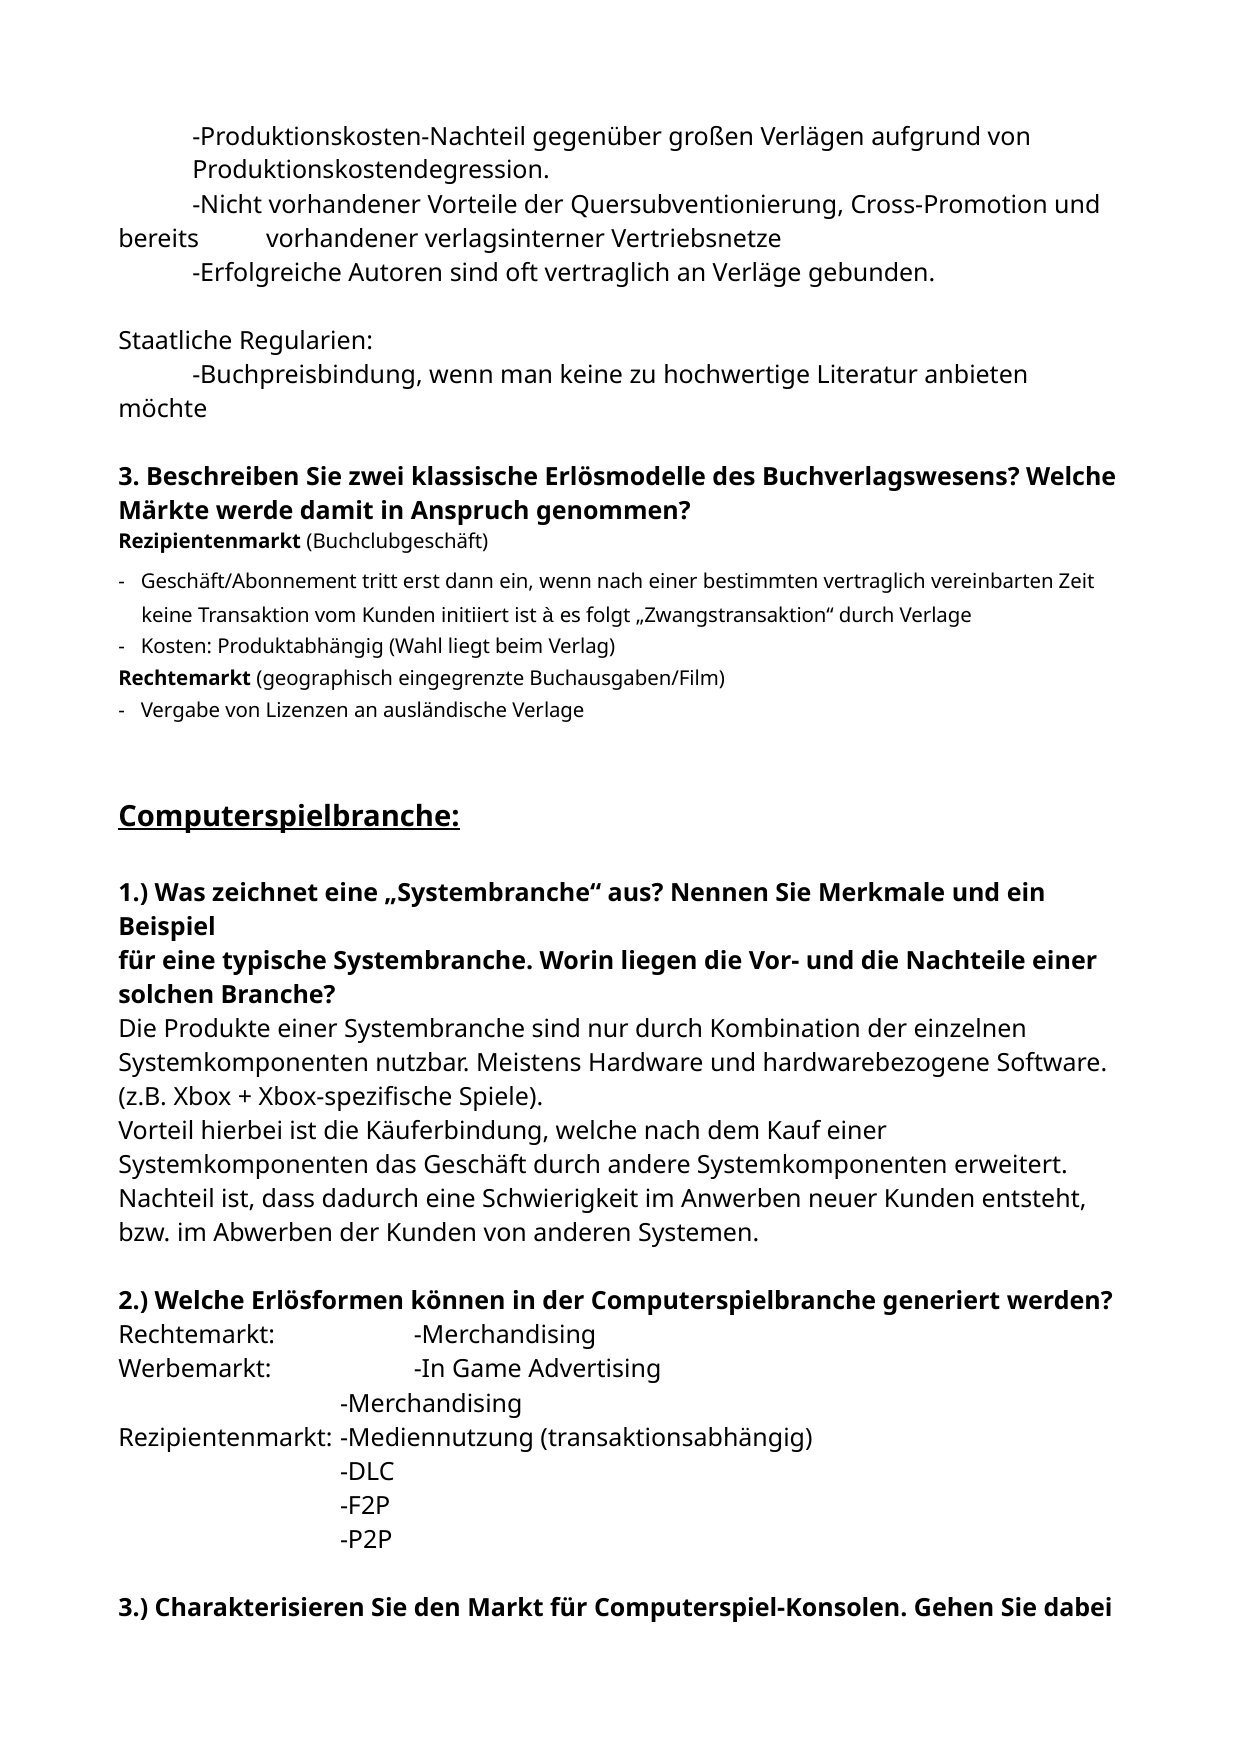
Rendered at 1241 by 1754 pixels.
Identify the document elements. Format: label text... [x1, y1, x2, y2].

text 2.) Welche Erlösformen können in der Computerspielbranche generiert werden? [118, 1283, 1122, 1317]
text -Buchpreisbindung, wenn man keine zu hochwertige Literatur anbieten möchte [118, 357, 1122, 425]
text Rezipientenmarkt (Buchclubgeschäft) [118, 527, 1122, 554]
text 3.) Charakterisieren Sie den Markt für Computerspiel‐Konsolen. Gehen Sie dabei [118, 1589, 1122, 1624]
text Werbemarkt: -In Game Advertising [118, 1351, 1122, 1385]
text solchen Branche? [118, 976, 1122, 1011]
text Die Produkte einer Systembranche sind nur durch Kombination der einzelnen Systemkomponenten nutzbar. Meistens Hardware und hardwarebezogene Software. [118, 1011, 1122, 1079]
text Nachteil ist, dass dadurch eine Schwierigkeit im Anwerben neuer Kunden entsteht, bzw. im Abwerben der Kunden von anderen Systemen. [118, 1181, 1122, 1249]
text Vorteil hierbei ist die Käuferbindung, welche nach dem Kauf einer Systemkomponenten das Geschäft durch andere Systemkomponenten erweitert. [118, 1113, 1122, 1181]
text für eine typische Systembranche. Worin liegen die Vor‐ und die Nachteile einer [118, 942, 1122, 976]
text -Produktionskosten-Nachteil gegenüber großen Verlägen aufgrund von Produktionskostendegression. [118, 118, 1122, 186]
text (z.B. Xbox + Xbox-spezifische Spiele). [118, 1079, 1122, 1113]
text 1.) Was zeichnet eine „Systembranche“ aus? Nennen Sie Merkmale und ein Beispiel [118, 874, 1122, 942]
text - Kosten: Produktabhängig (Wahl liegt beim Verlag) [118, 632, 1122, 660]
text -Nicht vorhandener Vorteile der Quersubventionierung, Cross-Promotion und bereits vorhandener verlagsinterner Vertriebsnetze [118, 186, 1122, 254]
text Rechtemarkt (geographisch eingegrenzte Buchausgaben/Film) [118, 664, 1122, 691]
text -Merchandising [118, 1385, 1122, 1419]
text -F2P -P2P [118, 1487, 1122, 1556]
text 3. Beschreiben Sie zwei klassische Erlösmodelle des Buchverlagswesens? Welche [118, 459, 1122, 493]
text Rezipientenmarkt: -Mediennutzung (transaktionsabhängig) -DLC [118, 1419, 1122, 1487]
text Rechtemarkt: -Merchandising [118, 1317, 1122, 1351]
text Computerspielbranche: [118, 795, 1122, 834]
text Staatliche Regularien: [118, 322, 1122, 357]
text - Vergabe von Lizenzen an ausländische Verlage [118, 695, 1122, 723]
text -Erfolgreiche Autoren sind oft vertraglich an Verläge gebunden. [118, 254, 1122, 288]
text Märkte werde damit in Anspruch genommen? [118, 493, 1122, 527]
text - Geschäft/Abonnement tritt erst dann ein, wenn nach einer bestimmten vertraglich vereinbarten Zeit keine Transaktion vom Kunden initiiert ist à es folgt „Zwangstransaktion“ durch Verlage [118, 567, 1122, 628]
